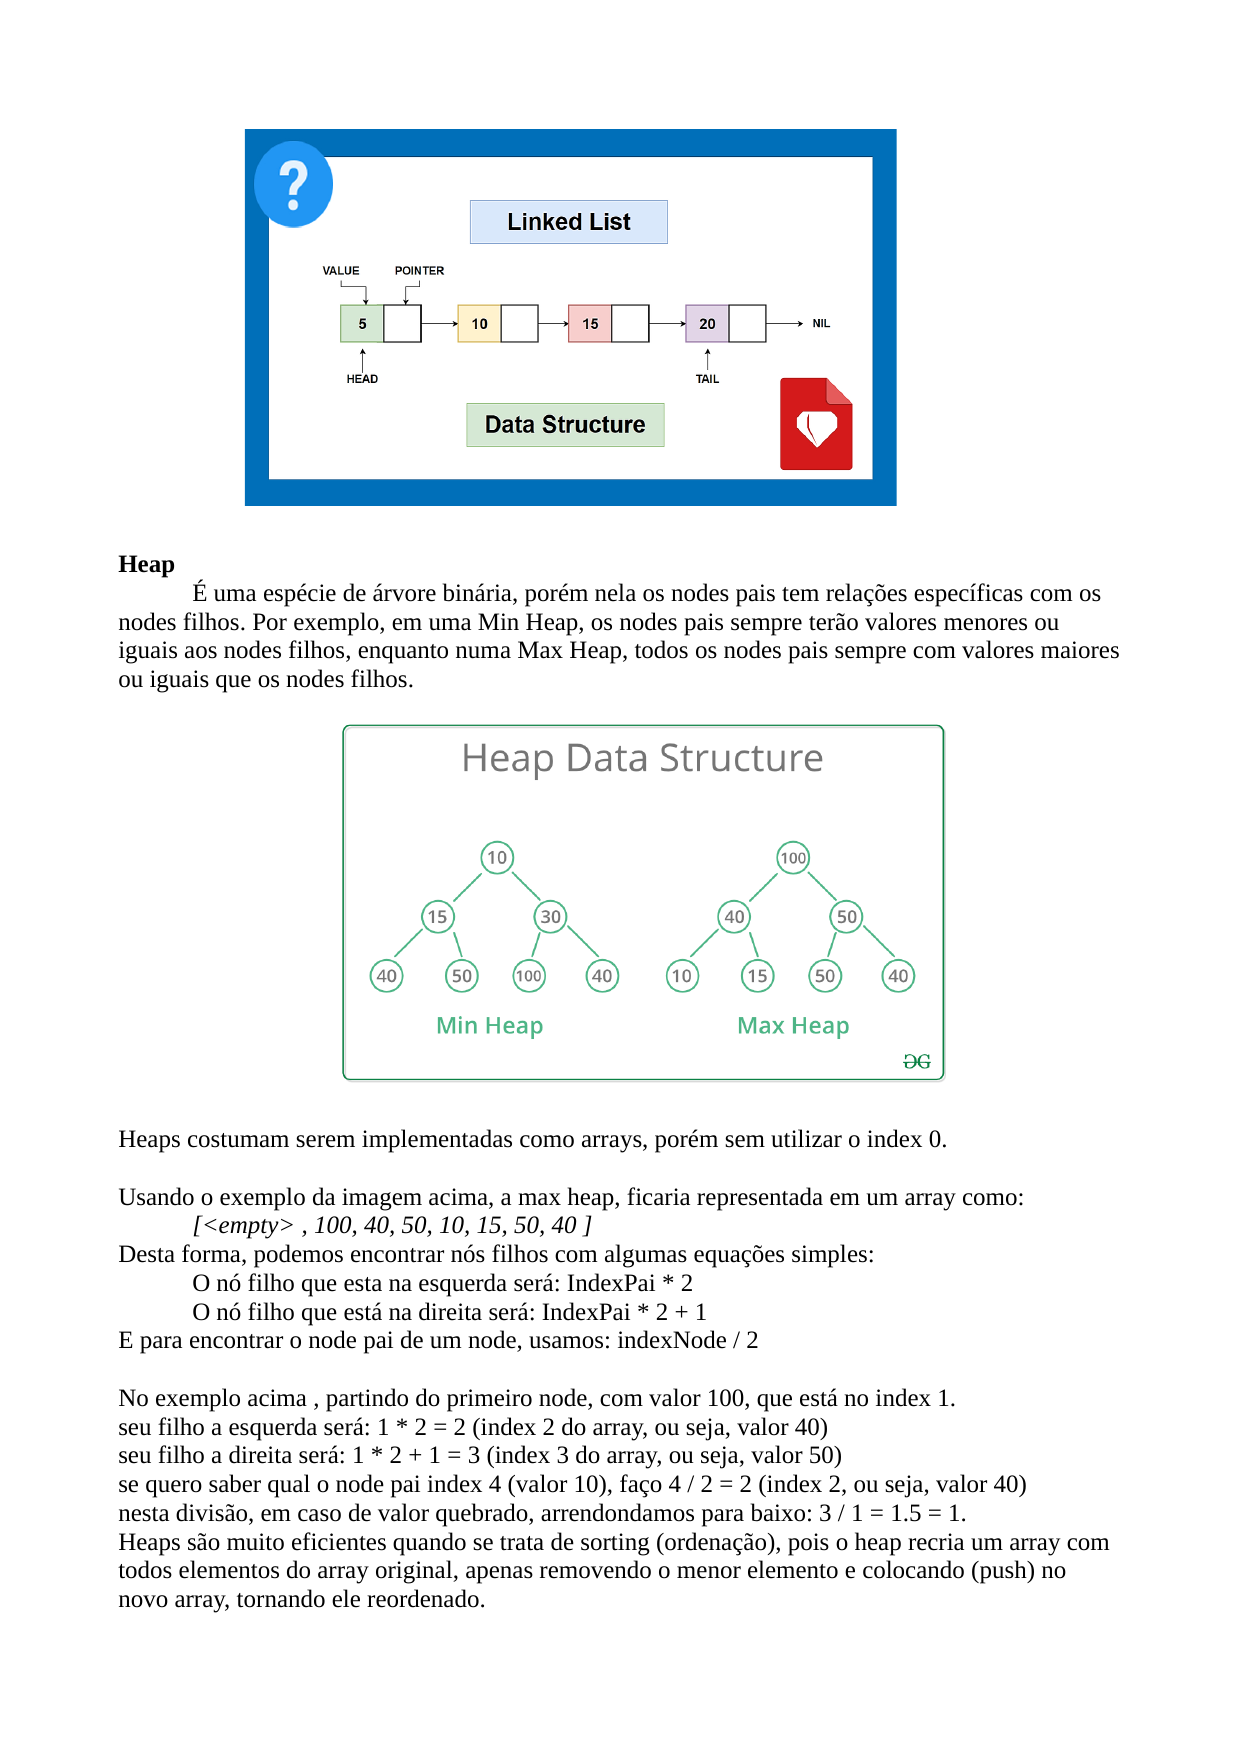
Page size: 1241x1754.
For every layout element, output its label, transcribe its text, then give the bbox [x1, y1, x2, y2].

text O nó filho que esta na esquerda será: IndexPai * 2 O nó filho que está na direita será: IndexPai * 2 + 1 E para encontrar o node pai de um node, usamos: indexNode / 2 No exemplo acima , partindo do primeiro node, com valor 100, que está no index 1. seu filho a esquerda será: 1 * 2 = 2 (index 2 do array, ou seja, valor 40) seu filho a direita será: 1 * 2 + 1 = 3 (index 3 do array, ou seja, valor 50) se quero saber qual o node pai index 4 (valor 10), faço 4 / 2 = 2 (index 2, ou seja, valor 40) nesta divisão, em caso de valor quebrado, arrendondamos para baixo: 3 / 1 = 1.5 = 1. [118, 1268, 1122, 1527]
picture [244, 129, 897, 506]
text Heaps são muito eficientes quando se trata de sorting (ordenação), pois o heap recria um array com todos elementos do array original, apenas removendo o menor elemento e colocando (push) no novo array, tornando ele reordenado. [118, 1527, 1122, 1613]
text Heap [118, 549, 1122, 578]
text É uma espécie de árvore binária, porém nela os nodes pais tem relações específicas com os nodes filhos. Por exemplo, em uma Min Heap, os nodes pais sempre terão valores menores ou iguais aos nodes filhos, enquanto numa Max Heap, todos os nodes pais sempre com valores maiores ou iguais que os nodes filhos. [118, 578, 1122, 693]
picture [332, 716, 954, 1088]
text Desta forma, podemos encontrar nós filhos com algumas equações simples: [118, 1239, 1122, 1268]
text Heaps costumam serem implementadas como arrays, porém sem utilizar o index 0. Usando o exemplo da imagem acima, a max heap, ficaria representada em um array como: [118, 1124, 1122, 1211]
text [<empty> , 100, 40, 50, 10, 15, 50, 40 ] [118, 1211, 1122, 1239]
